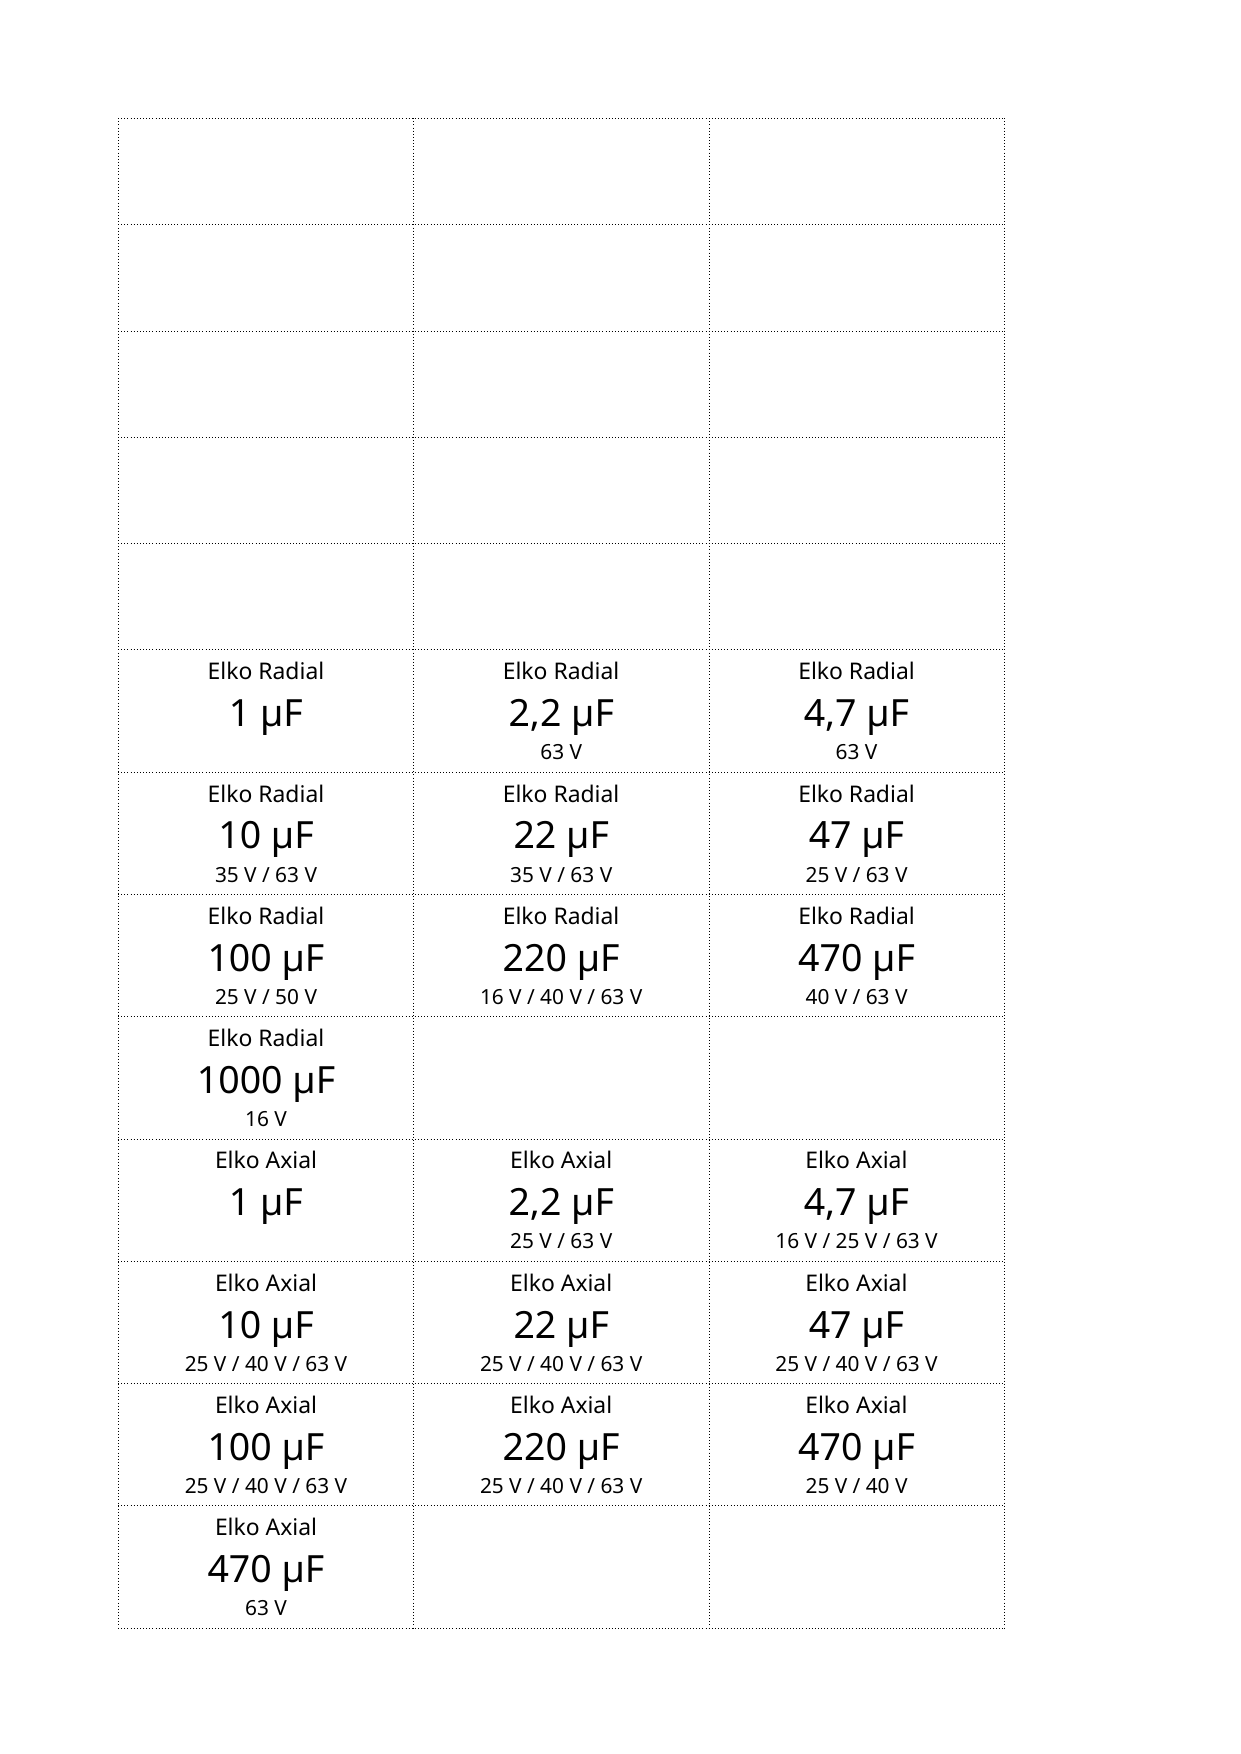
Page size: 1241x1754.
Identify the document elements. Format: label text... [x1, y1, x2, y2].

table_header [709, 118, 1004, 224]
table_cell Elko Radial 10 µF 35 V / 63 V [118, 772, 413, 894]
table_cell [709, 331, 1004, 437]
table_cell [413, 1016, 709, 1138]
table_cell [709, 437, 1004, 543]
table_cell Elko Axial 100 µF 25 V / 40 V / 63 V [118, 1383, 413, 1505]
table_cell Elko Radial 1000 µF 16 V [118, 1016, 413, 1138]
table_cell [413, 1505, 709, 1628]
table_cell [118, 543, 413, 649]
table_cell [709, 1016, 1004, 1138]
table_cell [709, 543, 1004, 649]
table_cell [709, 224, 1004, 331]
table_cell Elko Axial 470 µF 25 V / 40 V [709, 1383, 1004, 1505]
table_cell Elko Radial 470 µF 40 V / 63 V [709, 894, 1004, 1016]
table_cell [118, 331, 413, 437]
table_cell [413, 224, 709, 331]
table_cell Elko Radial 2,2 µF 63 V [413, 649, 709, 772]
table_cell Elko Axial 47 µF 25 V / 40 V / 63 V [709, 1261, 1004, 1383]
table_cell Elko Axial 220 µF 25 V / 40 V / 63 V [413, 1383, 709, 1505]
table_cell Elko Radial 4,7 µF 63 V [709, 649, 1004, 772]
table_cell Elko Radial 22 µF 35 V / 63 V [413, 772, 709, 894]
table_cell [118, 224, 413, 331]
table_cell Elko Radial 220 µF 16 V / 40 V / 63 V [413, 894, 709, 1016]
table_cell Elko Axial 1 µF [118, 1139, 413, 1261]
table_cell Elko Radial 100 µF 25 V / 50 V [118, 894, 413, 1016]
table_cell Elko Radial 1 µF [118, 649, 413, 772]
table_cell [413, 331, 709, 437]
table_cell [413, 437, 709, 543]
table_cell Elko Axial 22 µF 25 V / 40 V / 63 V [413, 1261, 709, 1383]
table_cell Elko Axial 470 µF 63 V [118, 1505, 413, 1628]
table_cell [413, 543, 709, 649]
table_cell Elko Axial 10 µF 25 V / 40 V / 63 V [118, 1261, 413, 1383]
table_cell Elko Axial 2,2 µF 25 V / 63 V [413, 1139, 709, 1261]
table_header [413, 118, 709, 224]
table_cell Elko Radial 47 µF 25 V / 63 V [709, 772, 1004, 894]
table_cell Elko Axial 4,7 µF 16 V / 25 V / 63 V [709, 1139, 1004, 1261]
table_cell [709, 1505, 1004, 1628]
table_cell [118, 437, 413, 543]
table_header [118, 118, 413, 224]
